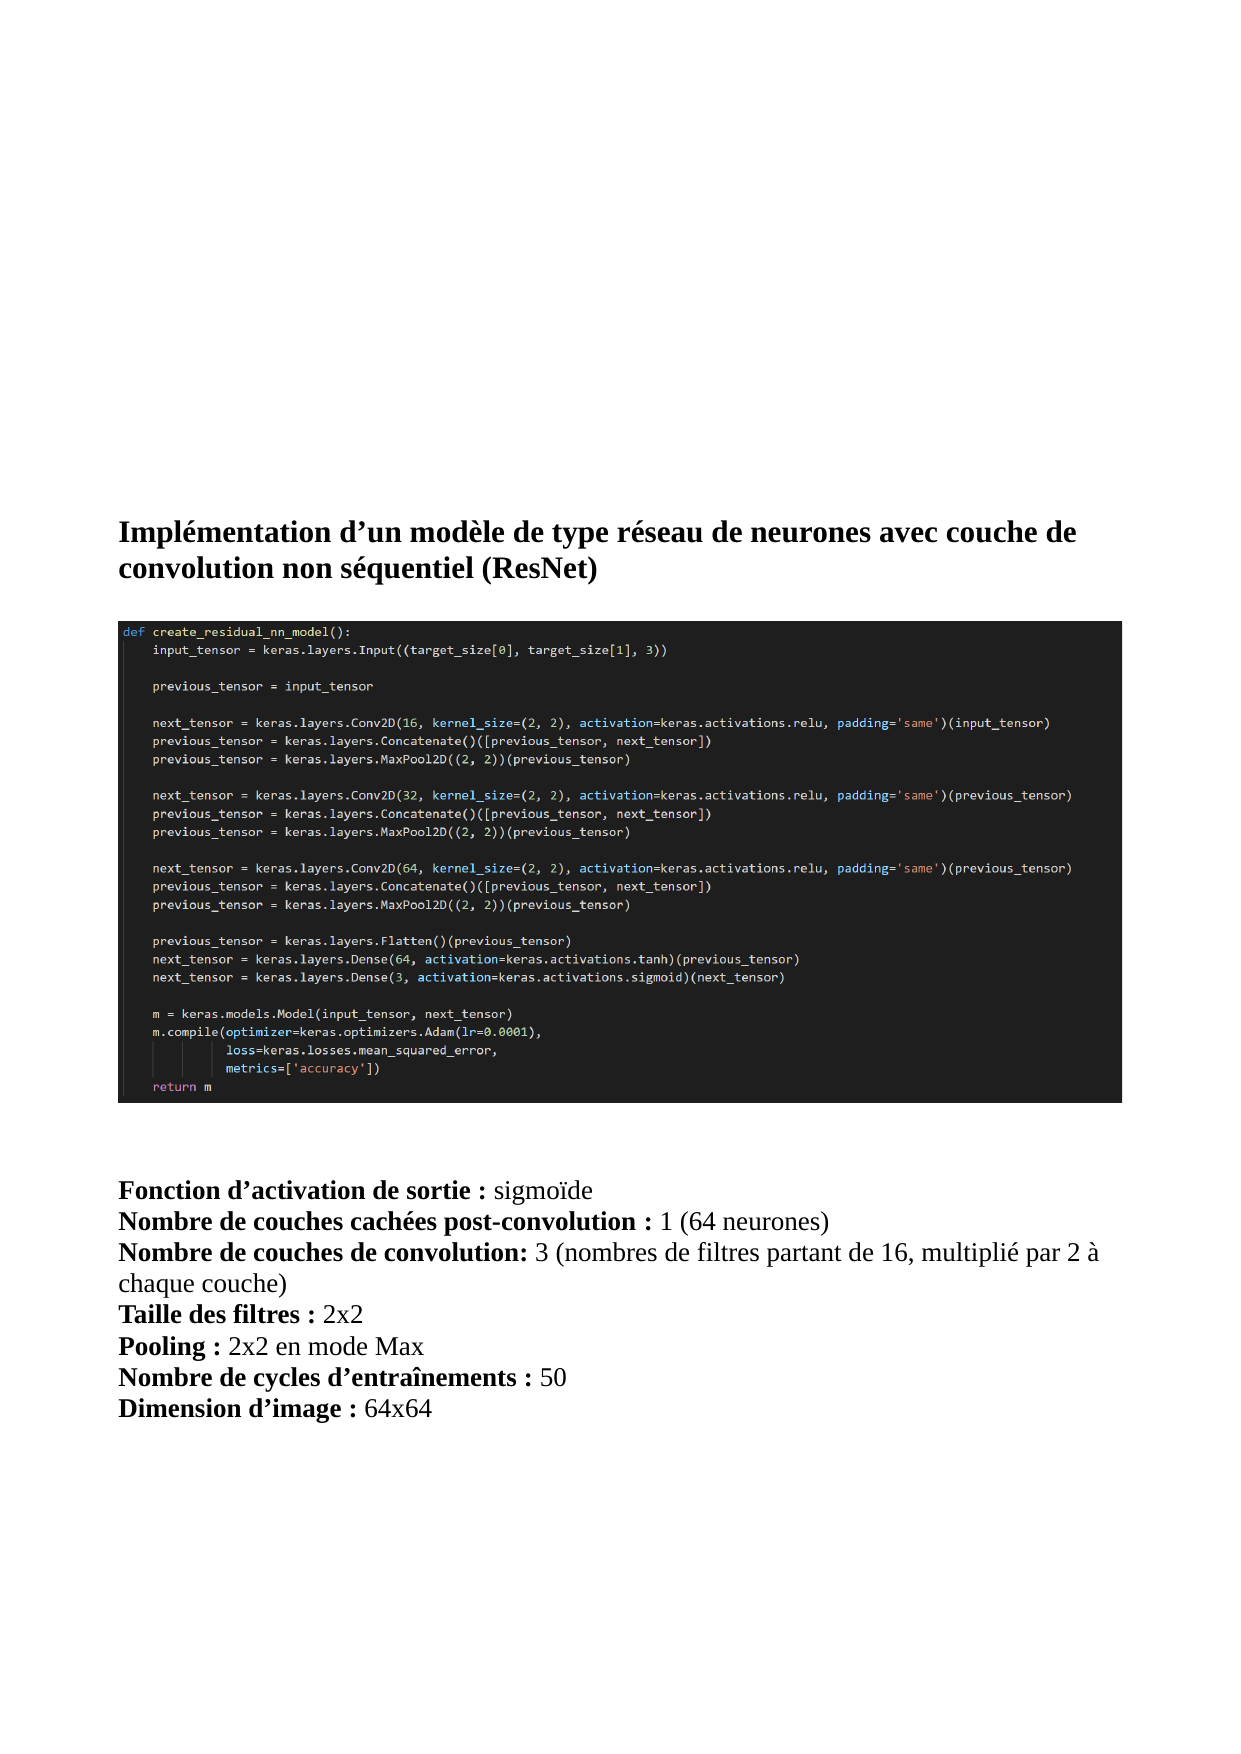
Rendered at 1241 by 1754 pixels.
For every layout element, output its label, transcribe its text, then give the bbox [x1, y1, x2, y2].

text Dimension d’image : 64x64 [118, 1392, 1122, 1423]
text Nombre de couches de convolution: 3 (nombres de filtres partant de 16, multiplié par 2 à chaque couche) [118, 1236, 1122, 1299]
text Nombre de couches cachées post-convolution : 1 (64 neurones) [118, 1205, 1122, 1236]
text Implémentation d’un modèle de type réseau de neurones avec couche de convolution non séquentiel (ResNet) [118, 513, 1122, 585]
picture [118, 621, 1123, 1103]
text Nombre de cycles d’entraînements : 50 [118, 1361, 1122, 1392]
text Taille des filtres : 2x2 [118, 1299, 1122, 1330]
text Pooling : 2x2 en mode Max [118, 1330, 1122, 1361]
text Fonction d’activation de sortie : sigmoïde [118, 1174, 1122, 1205]
